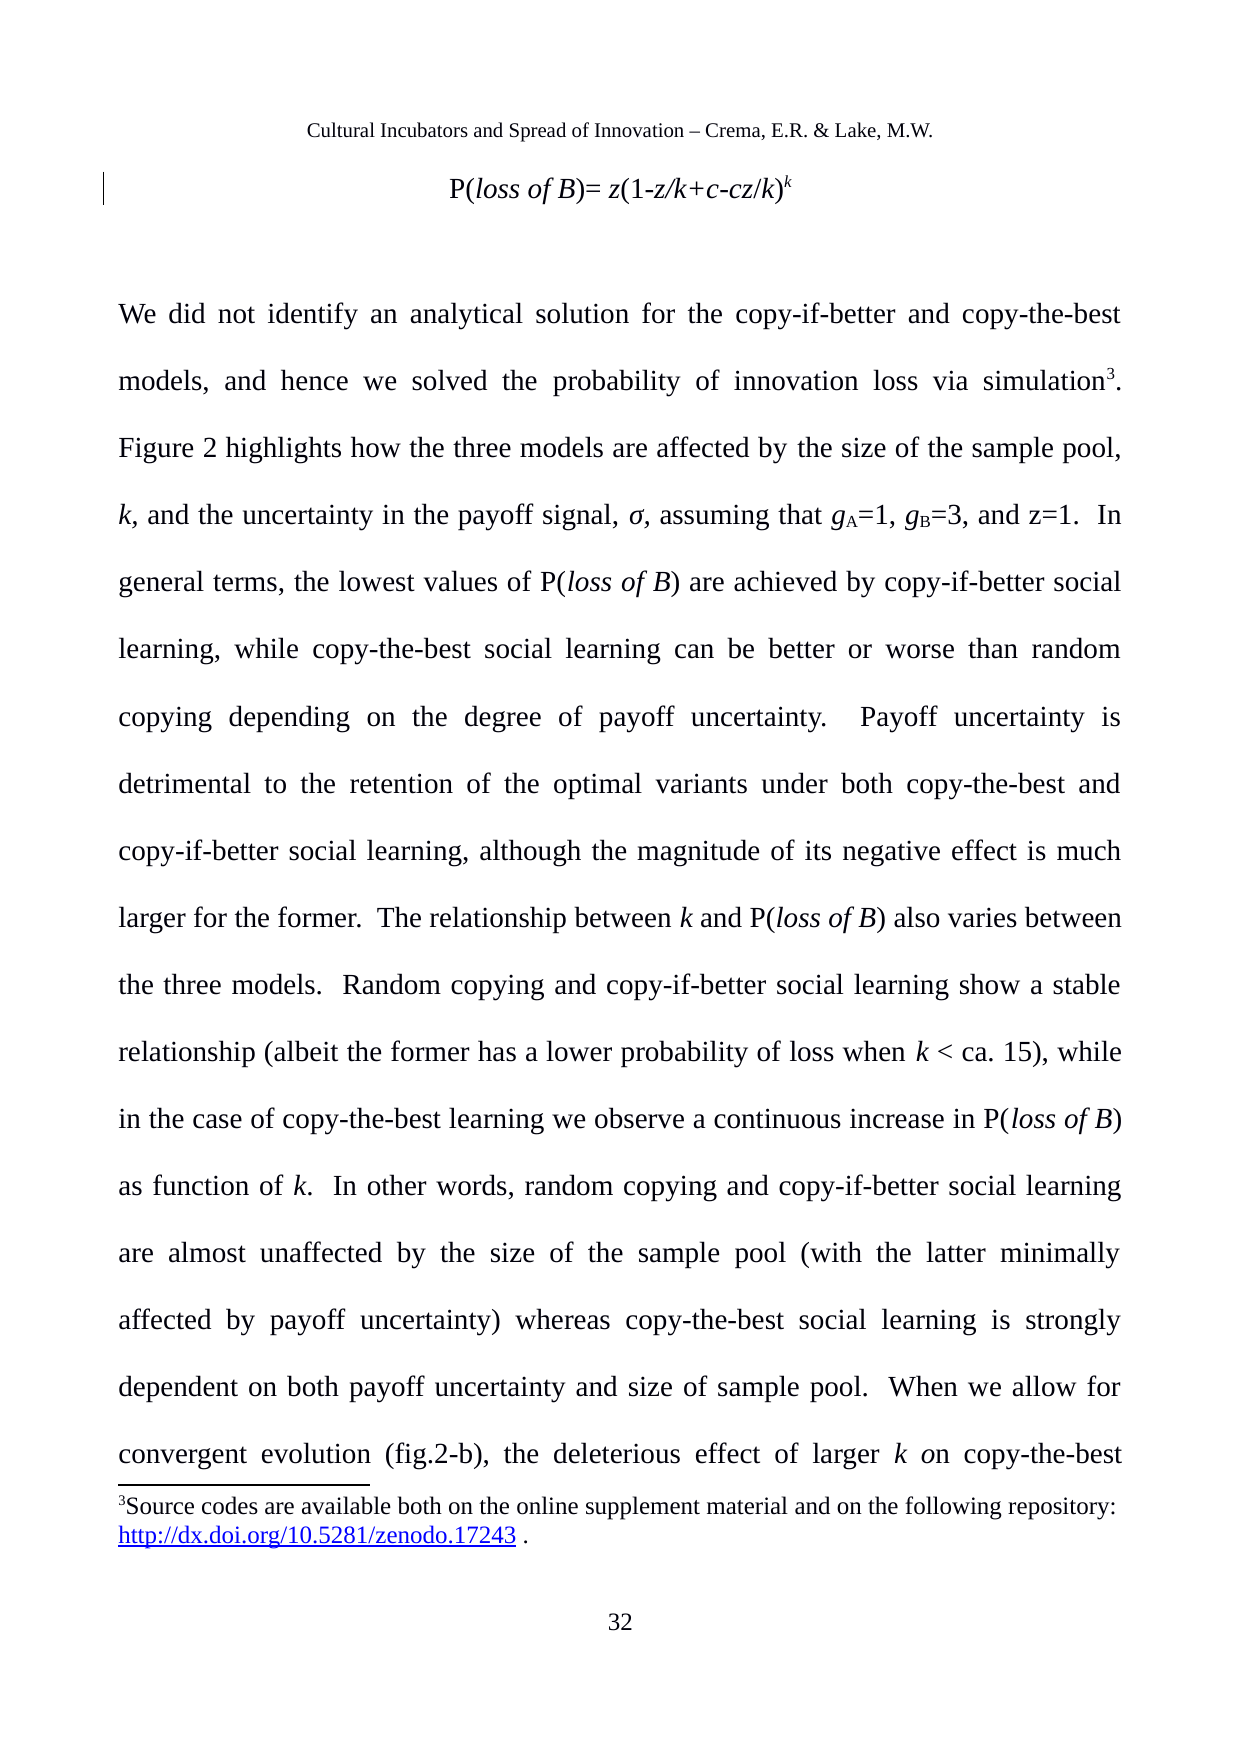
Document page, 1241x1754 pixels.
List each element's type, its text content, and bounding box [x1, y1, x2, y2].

text P(loss of B)= z(1-z/k+c-cz/k)k [118, 172, 1122, 205]
text Source codes are available both on the online supplement material and on the following repository: http://dx.doi.org/10.5281/zenodo.17243 . [118, 1491, 1122, 1549]
text We did not identify an analytical solution for the copy-if-better and copy-the-best models, and hence we solved the probability of innovation loss via simulation. Figure 2 highlights how the three models are affected by the size of the sample pool, k, and the uncertainty in the payoff signal, σ, assuming that gA=1, gB=3, and z=1. In general terms, the lowest values of P(loss of B) are achieved by copy-if-better social learning, while copy-the-best social learning can be better or worse than random copying depending on the degree of payoff uncertainty. Payoff uncertainty is detrimental to the retention of the optimal variants under both copy-the-best and copy-if-better social learning, although the magnitude of its negative effect is much larger for the former. The relationship between k and P(loss of B) also varies between the three models. Random copying and copy-if-better social learning show a stable relationship (albeit the former has a lower probability of loss when k < ca. 15), while in the case of copy-the-best learning we observe a continuous increase in P(loss of B) as function of k. In other words, random copying and copy-if-better social learning are almost unaffected by the size of the sample pool (with the latter minimally affected by payoff uncertainty) whereas copy-the-best social learning is strongly dependent on both payoff uncertainty and size of sample pool. When we allow for convergent evolution (fig.2-b), the deleterious effect of larger k on copy-the-best [118, 296, 1122, 1470]
